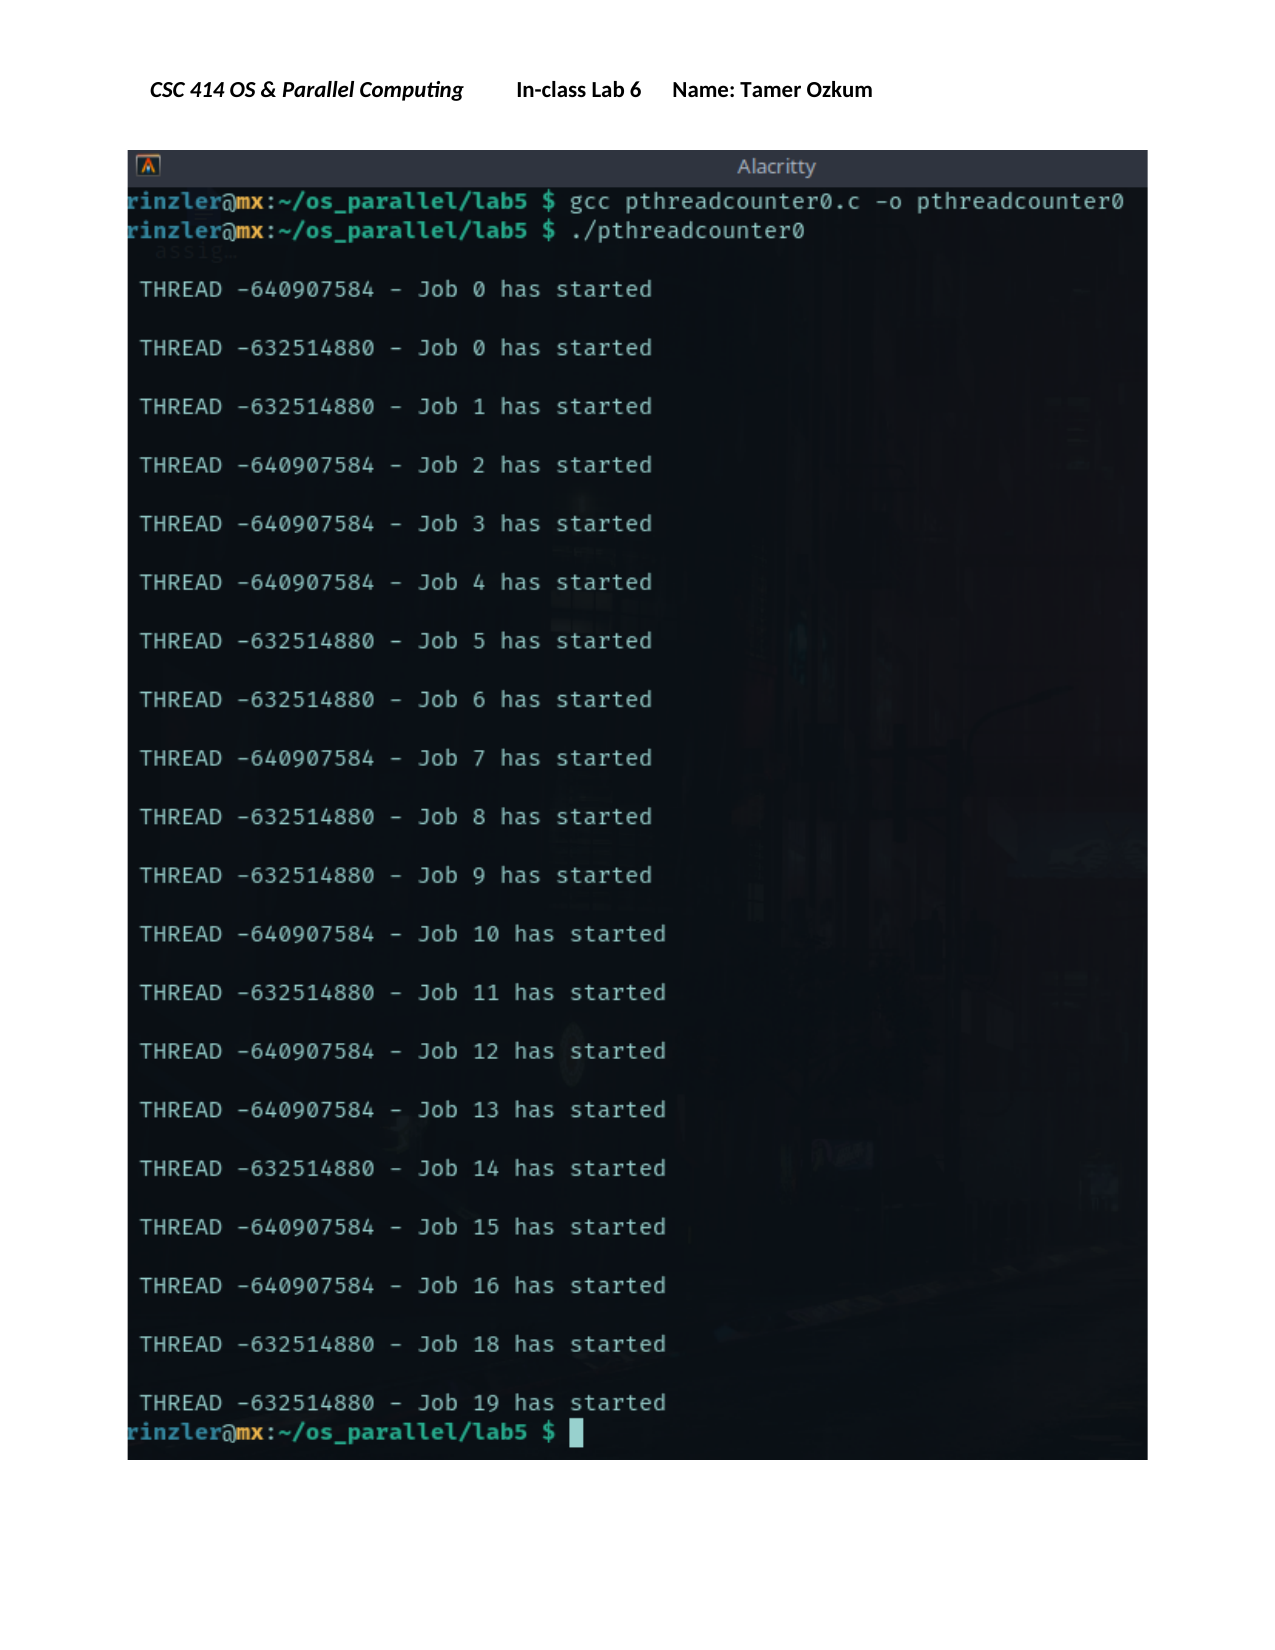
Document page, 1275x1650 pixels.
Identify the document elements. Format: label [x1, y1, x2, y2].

picture [127, 150, 1148, 1460]
